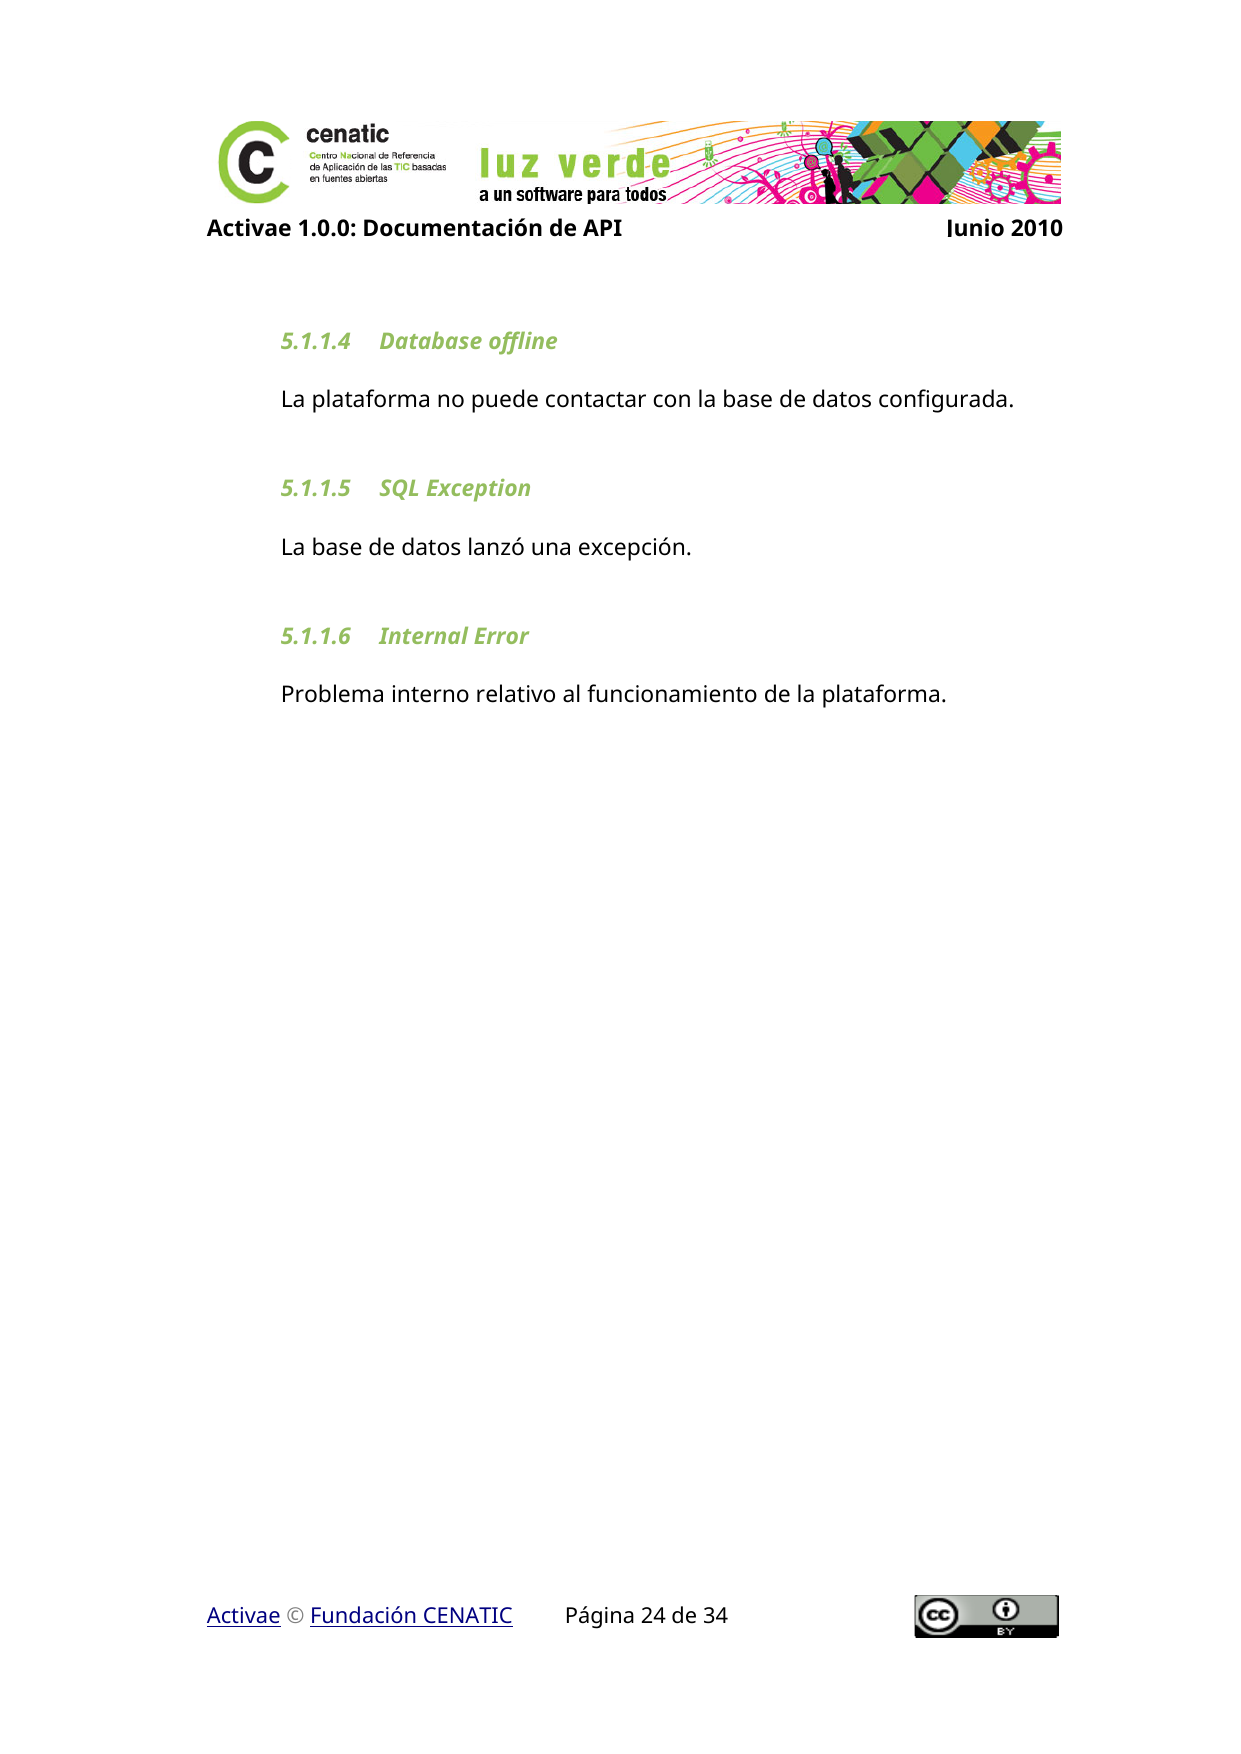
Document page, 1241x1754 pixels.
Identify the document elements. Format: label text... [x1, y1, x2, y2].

text Problema interno relativo al funcionamiento de la plataforma. [281, 678, 1063, 710]
subtitle SQL Exception [281, 472, 1063, 503]
picture [211, 121, 1061, 204]
subtitle Database offline [281, 325, 1063, 356]
text La base de datos lanzó una excepción. [281, 531, 1063, 562]
subtitle Internal Error [281, 620, 1063, 651]
picture [914, 1595, 1059, 1638]
text La plataforma no puede contactar con la base de datos configurada. [281, 383, 1063, 415]
